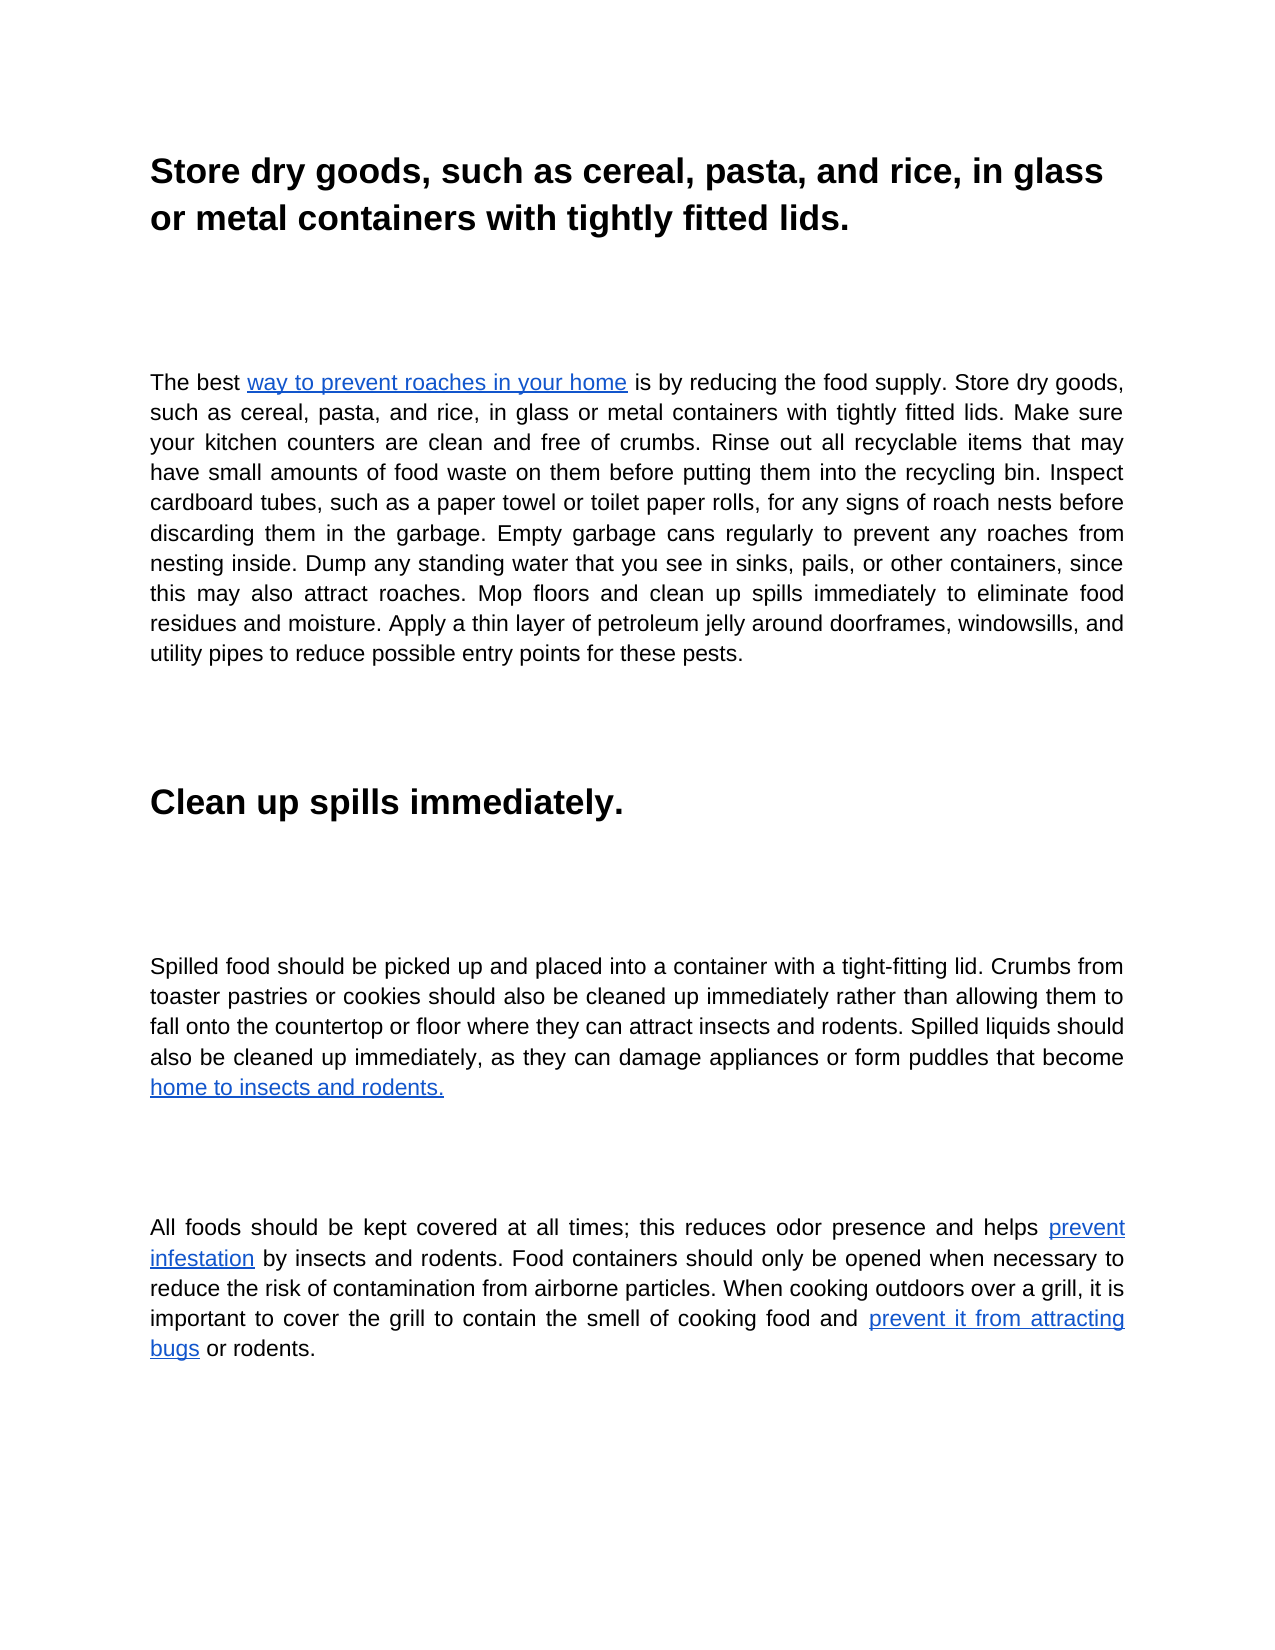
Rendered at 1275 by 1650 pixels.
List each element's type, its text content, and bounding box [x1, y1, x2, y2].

text The best way to prevent roaches in your home is by reducing the food supply. Store dry goods, such as cereal, pasta, and rice, in glass or metal containers with tightly fitted lids. Make sure your kitchen counters are clean and free of crumbs. Rinse out all recyclable items that may have small amounts of food waste on them before putting them into the recycling bin. Inspect cardboard tubes, such as a paper towel or toilet paper rolls, for any signs of roach nests before discarding them in the garbage. Empty garbage cans regularly to prevent any roaches from nesting inside. Dump any standing water that you see in sinks, pails, or other containers, since this may also attract roaches. Mop floors and clean up spills immediately to eliminate food residues and moisture. Apply a thin layer of petroleum jelly around doorframes, windowsills, and utility pipes to reduce possible entry points for these pests. [150, 368, 1125, 667]
subtitle Store dry goods, such as cereal, pasta, and rice, in glass or metal containers with tightly fitted lids. [150, 150, 1125, 237]
text All foods should be kept covered at all times; this reduces odor presence and helps prevent infestation by insects and rodents. Food containers should only be opened when necessary to reduce the risk of contamination from airborne particles. When cooking outdoors over a grill, it is important to cover the grill to contain the smell of cooking food and prevent it from attracting bugs or rodents. [150, 1214, 1125, 1361]
subtitle Clean up spills immediately. [150, 781, 1125, 822]
text Spilled food should be picked up and placed into a container with a tight-fitting lid. Crumbs from toaster pastries or cookies should also be cleaned up immediately rather than allowing them to fall onto the countertop or floor where they can attract insects and rodents. Spilled liquids should also be cleaned up immediately, as they can damage appliances or form puddles that become home to insects and rodents. [150, 953, 1125, 1100]
